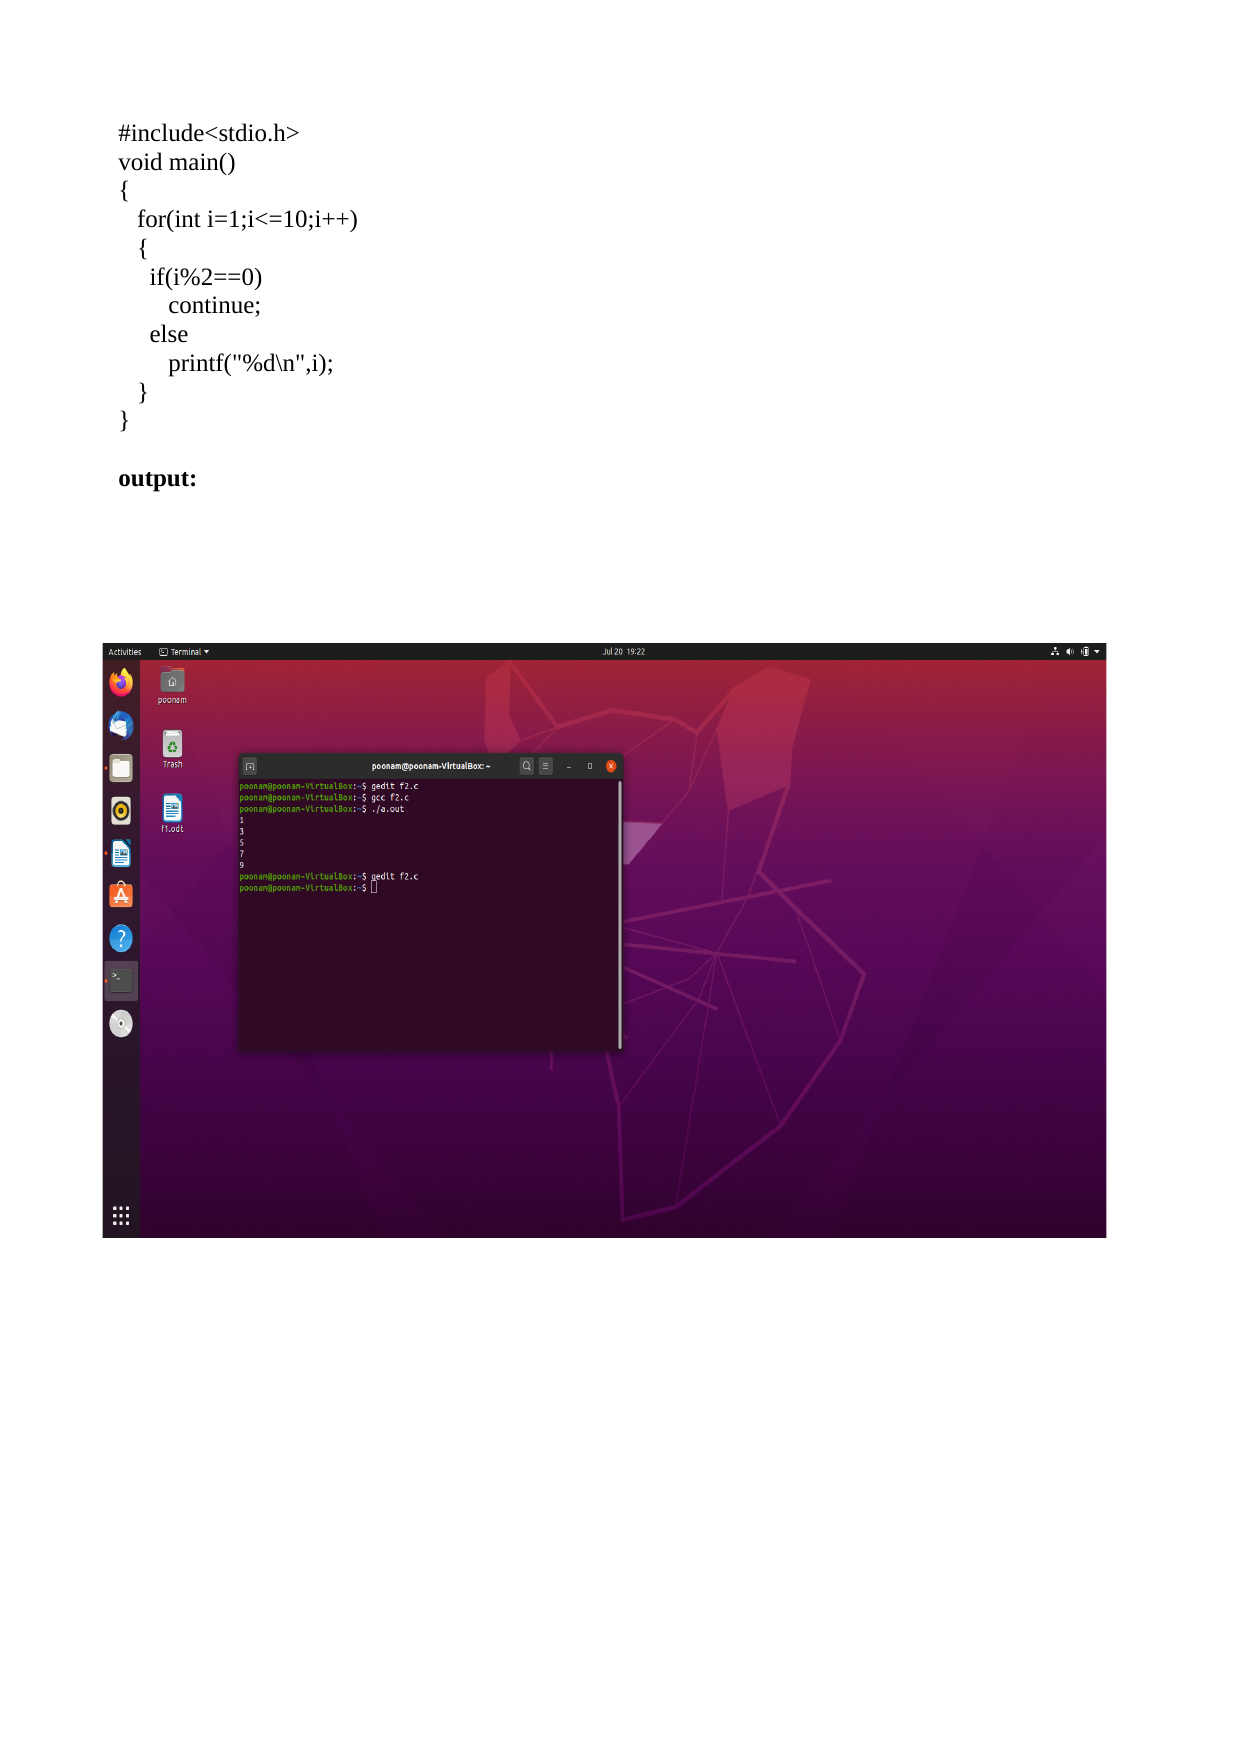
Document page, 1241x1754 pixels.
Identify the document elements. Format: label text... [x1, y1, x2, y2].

text { [118, 176, 1122, 204]
text { [118, 233, 1122, 262]
text continue; [118, 291, 1122, 319]
text printf("%d\n",i); [118, 348, 1122, 377]
text for(int i=1;i<=10;i++) [118, 204, 1122, 233]
picture [102, 643, 1107, 1238]
text if(i%2==0) [118, 262, 1122, 291]
text } [118, 406, 1122, 434]
text else [118, 319, 1122, 348]
text } [118, 377, 1122, 406]
text output: [118, 463, 1122, 492]
text #include<stdio.h> [118, 118, 1122, 147]
text void main() [118, 147, 1122, 176]
